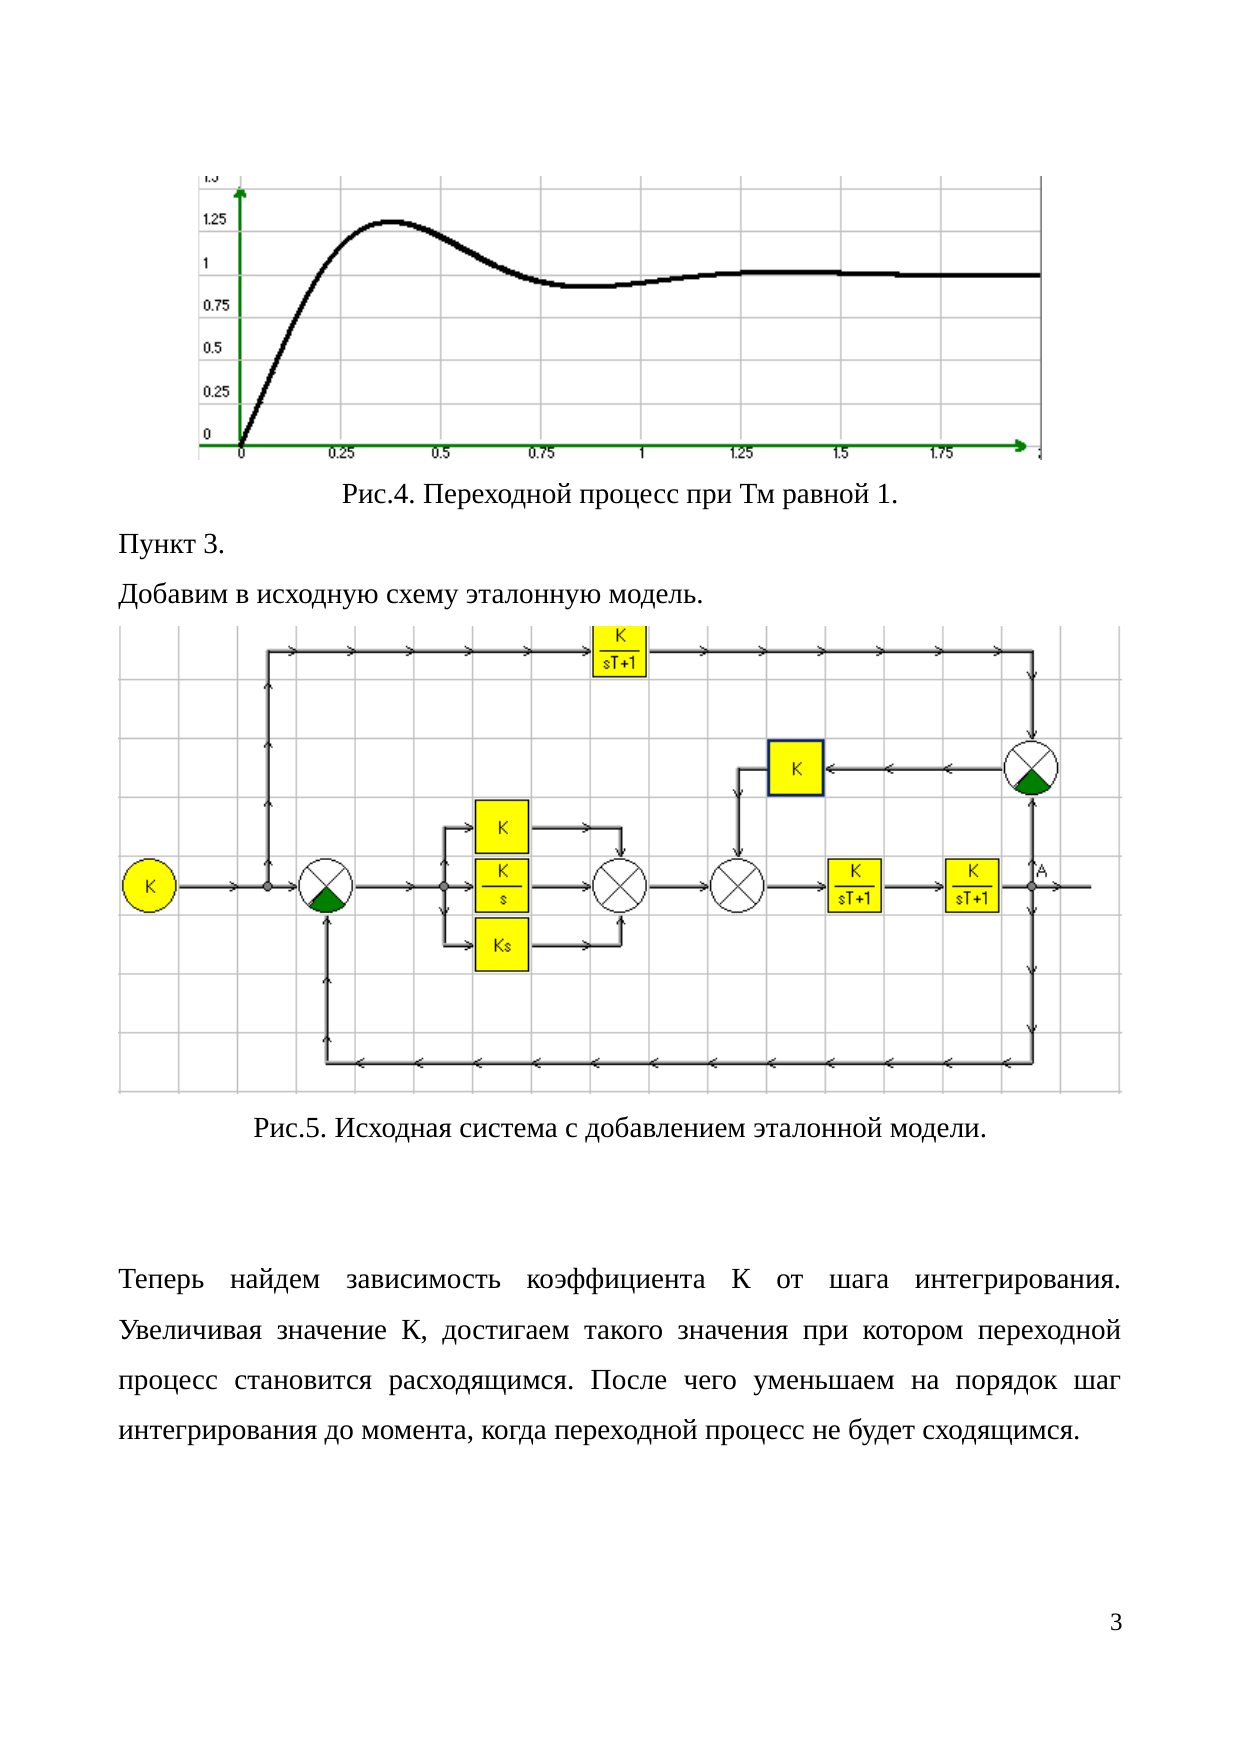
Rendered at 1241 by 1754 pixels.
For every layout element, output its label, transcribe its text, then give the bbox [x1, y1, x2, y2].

picture [198, 176, 1042, 460]
picture [118, 626, 1123, 1094]
text Добавим в исходную схему эталонную модель. [118, 577, 1122, 610]
text Рис.5. Исходная система с добавлением эталонной модели. [118, 1094, 1122, 1144]
text Рис.4. Переходной процесс при Тм равной 1. [118, 176, 1122, 509]
text Теперь найдем зависимость коэффициента К от шага интегрирования. Увеличивая значение К, достигаем такого значения при котором переходной процесс становится расходящимся. После чего уменьшаем на порядок шаг интегрирования до момента, когда переходной процесс не будет сходящимся. [118, 1261, 1122, 1446]
text Пункт 3. [118, 526, 1122, 560]
